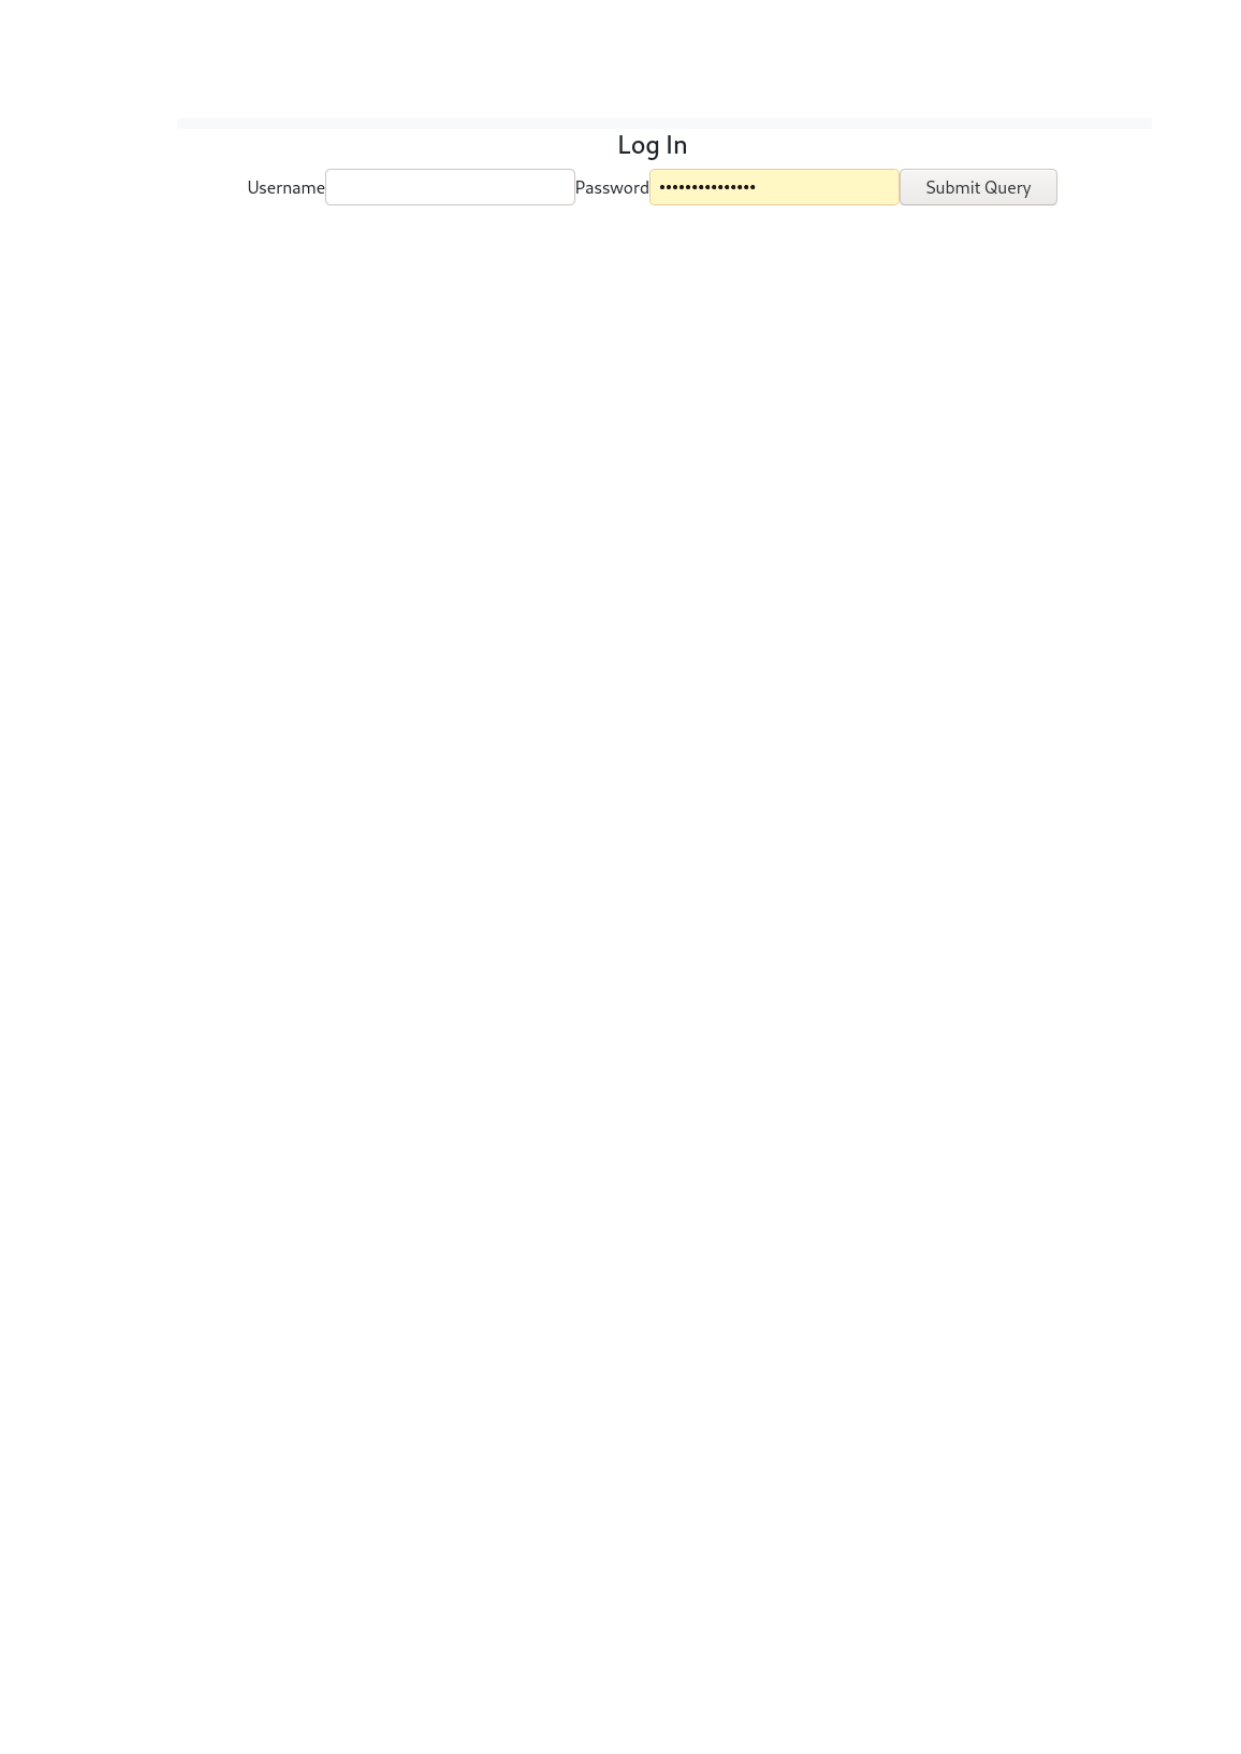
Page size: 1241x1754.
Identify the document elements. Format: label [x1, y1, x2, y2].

picture [177, 118, 1152, 239]
